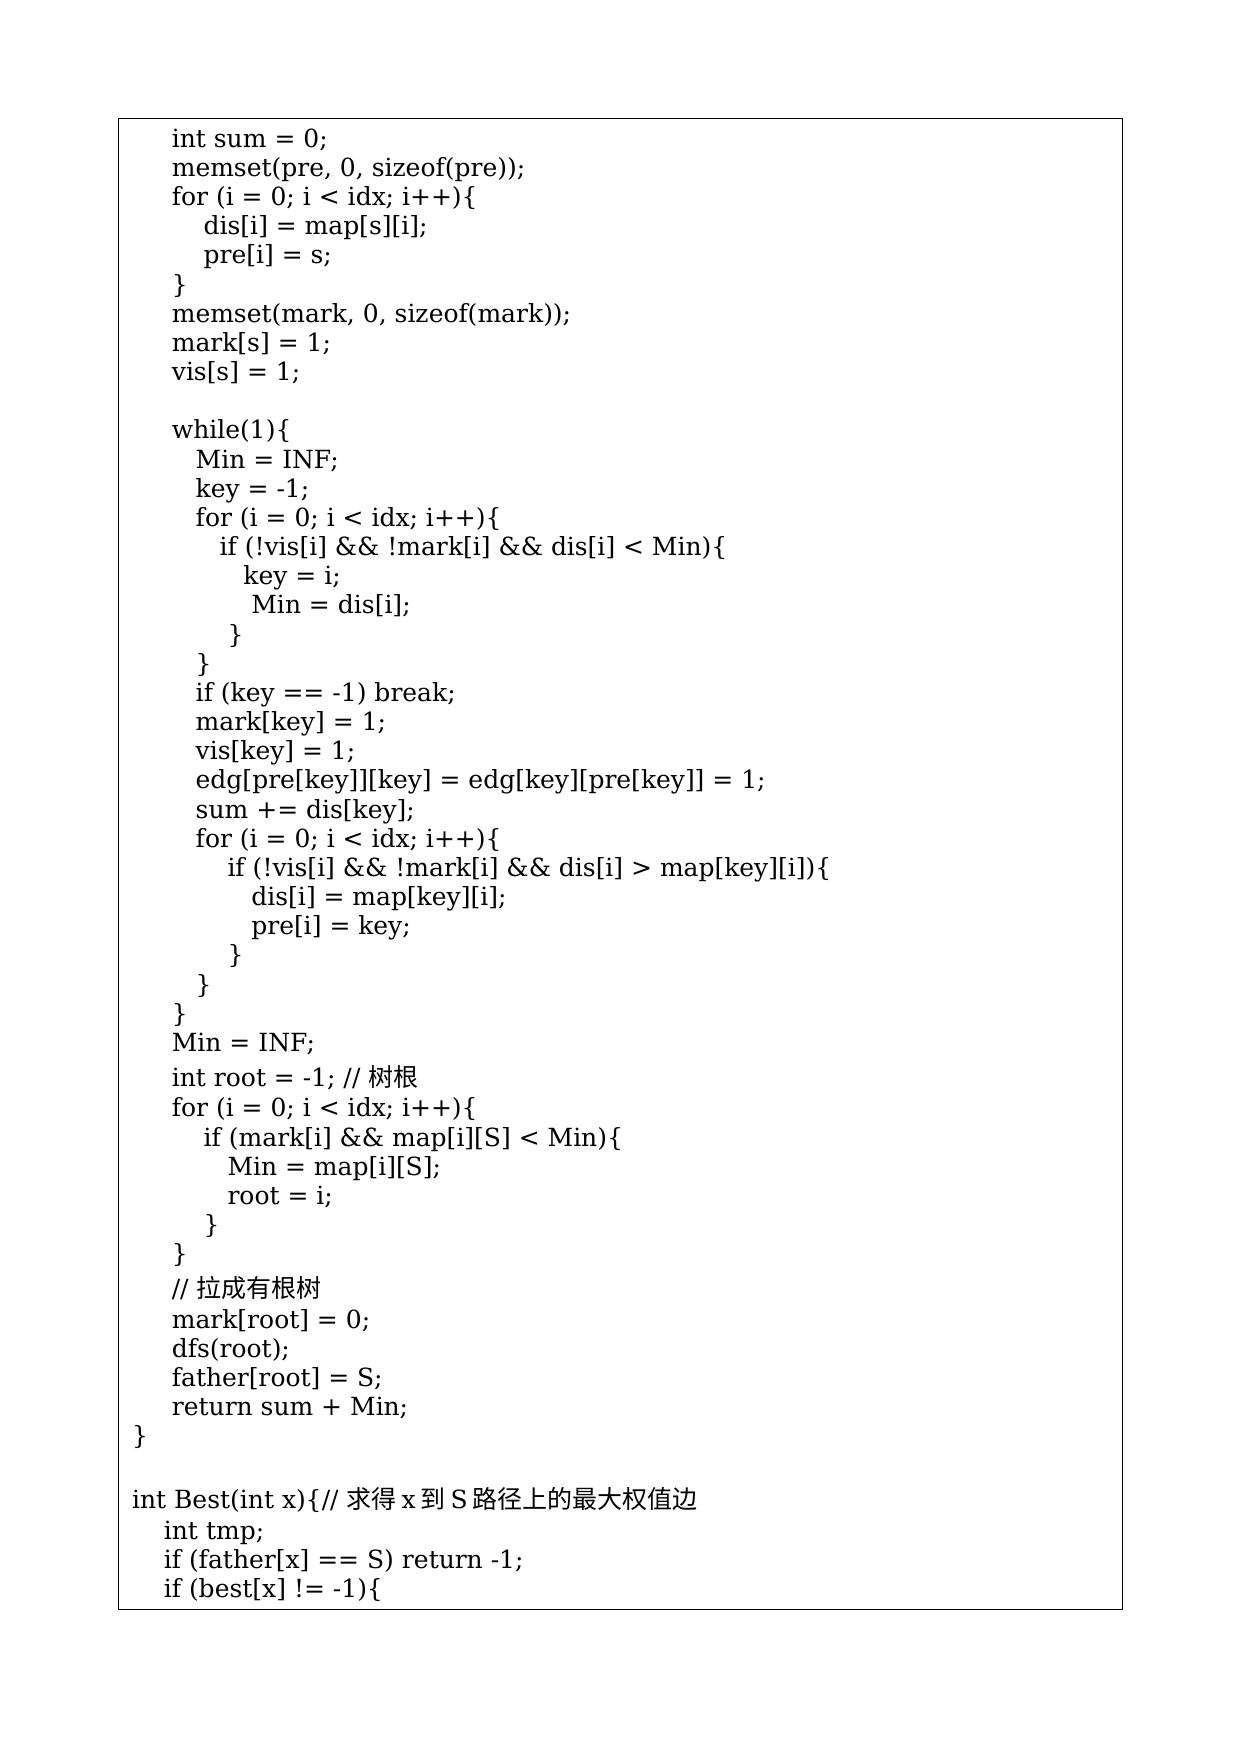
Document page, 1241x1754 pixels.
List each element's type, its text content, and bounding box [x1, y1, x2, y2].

table_header int sum = 0; memset(pre, 0, sizeof(pre)); for (i = 0; i < idx; i++){ dis[i] = map[s][i]; pre[i] = s; } memset(mark, 0, sizeof(mark)); mark[s] = 1; vis[s] = 1; while(1){ Min = INF; key = -1; for (i = 0; i < idx; i++){ if (!vis[i] && !mark[i] && dis[i] < Min){ key = i; Min = dis[i]; } } if (key == -1) break; mark[key] = 1; vis[key] = 1; edg[pre[key]][key] = edg[key][pre[key]] = 1; sum += dis[key]; for (i = 0; i < idx; i++){ if (!vis[i] && !mark[i] && dis[i] > map[key][i]){ dis[i] = map[key][i]; pre[i] = key; } } } Min = INF; int root = -1; // 树根 for (i = 0; i < idx; i++){ if (mark[i] && map[i][S] < Min){ Min = map[i][S]; root = i; } } // 拉成有根树 mark[root] = 0; dfs(root); father[root] = S; return sum + Min; } int Best(int x){// 求得x到S路径上的最大权值边 int tmp; if (father[x] == S) return -1; if (best[x] != -1){ [119, 119, 1122, 1609]
